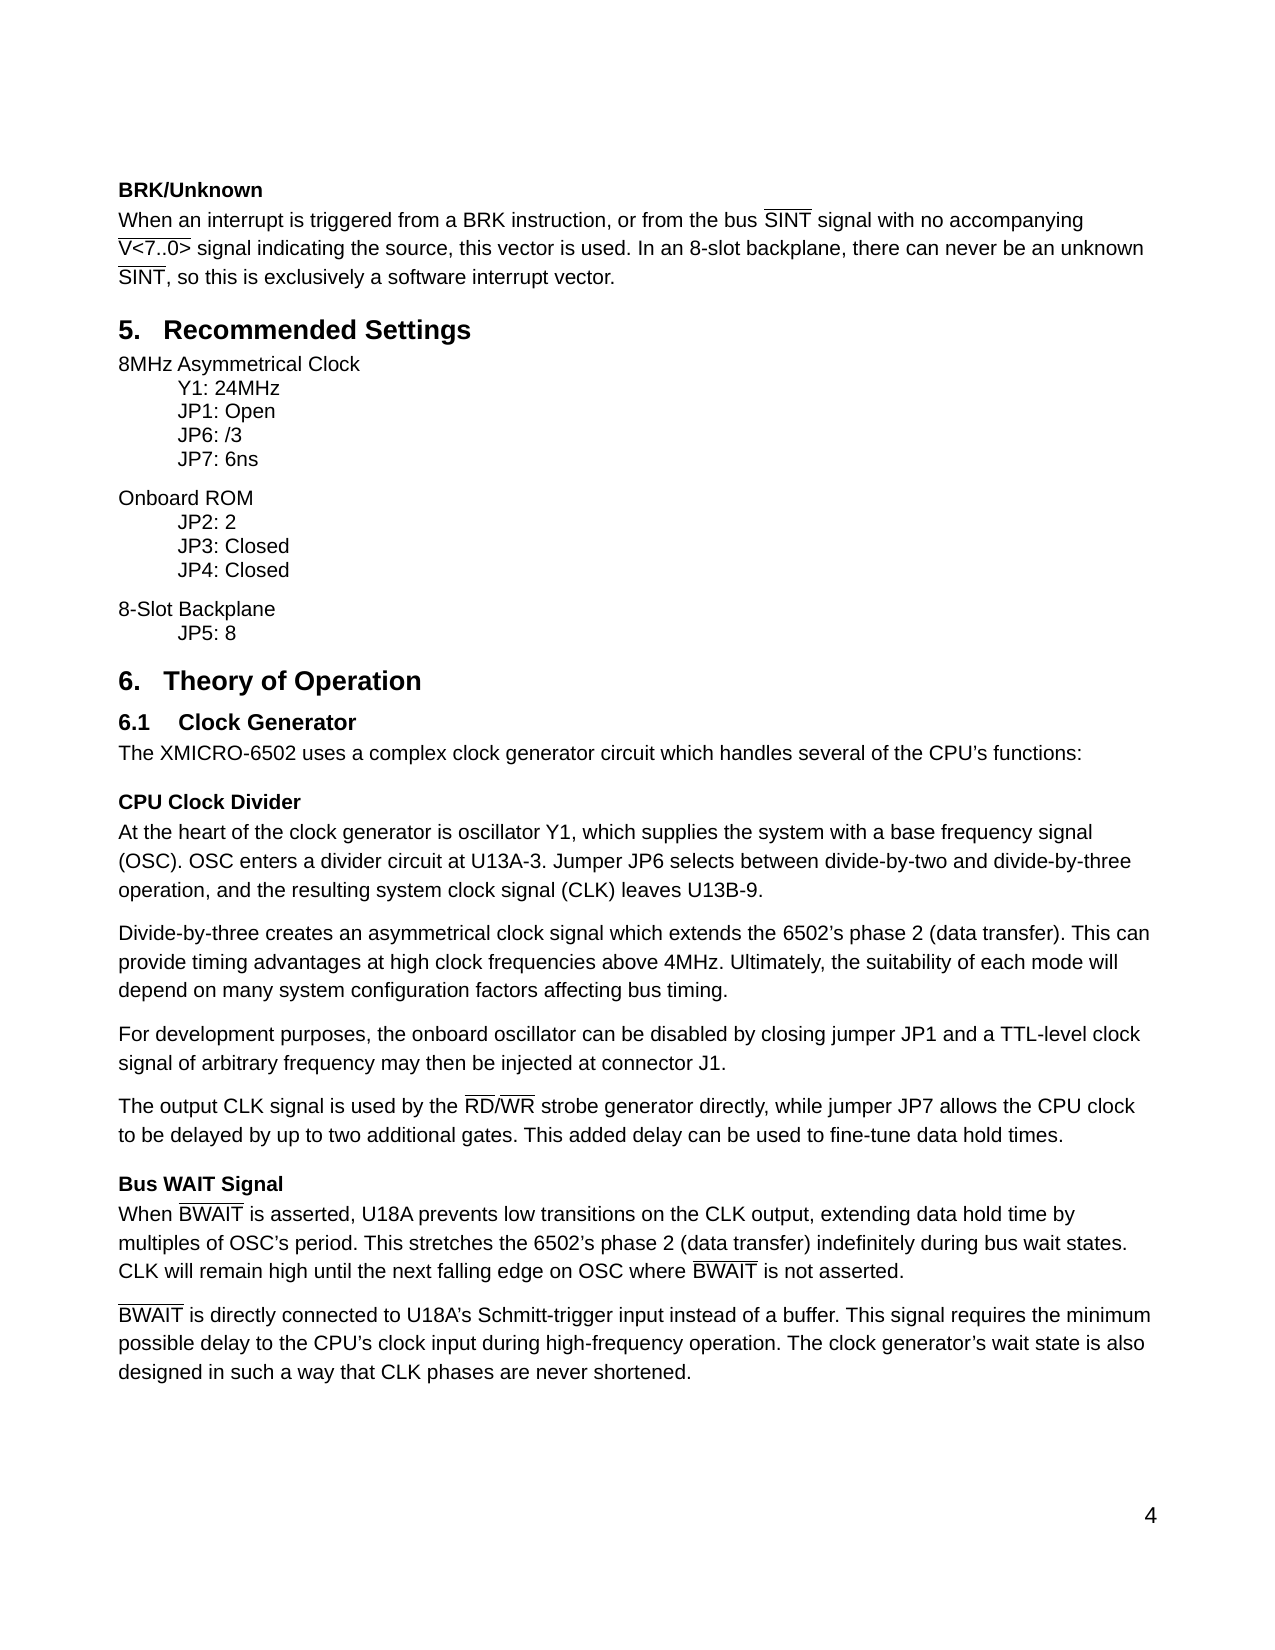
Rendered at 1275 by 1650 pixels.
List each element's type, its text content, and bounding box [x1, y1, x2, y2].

subtitle Recommended Settings [118, 314, 1157, 346]
text At the heart of the clock generator is oscillator Y1, which supplies the system with a base frequency signal (OSC). OSC enters a divider circuit at U13A-3. Jumper JP6 selects between divide-by-two and divide-by-three operation, and the resulting system clock signal (CLK) leaves U13B-9. [118, 820, 1157, 901]
subtitle Bus WAIT Signal [118, 1172, 1157, 1196]
subtitle Onboard ROM [118, 486, 1157, 510]
text Divide-by-three creates an asymmetrical clock signal which extends the 6502’s phase 2 (data transfer). This can provide timing advantages at high clock frequencies above 4MHz. Ultimately, the suitability of each mode will depend on many system configuration factors affecting bus timing. [118, 921, 1157, 1002]
list JP2: 2 [177, 510, 1157, 534]
subtitle Theory of Operation [118, 665, 1157, 697]
list JP7: 6ns [177, 447, 1157, 471]
text BWAIT is directly connected to U18A’s Schmitt-trigger input instead of a buffer. This signal requires the minimum possible delay to the CPU’s clock input during high-frequency operation. The clock generator’s wait state is also designed in such a way that CLK phases are never shortened. [118, 1302, 1157, 1384]
text The XMICRO-6502 uses a complex clock generator circuit which handles several of the CPU’s functions: [118, 741, 1157, 765]
list JP4: Closed [177, 558, 1157, 582]
list Y1: 24MHz [177, 375, 1157, 399]
list JP1: Open [177, 399, 1157, 423]
subtitle 8MHz Asymmetrical Clock [118, 351, 1157, 375]
text For development purposes, the onboard oscillator can be disabled by closing jumper JP1 and a TTL-level clock signal of arbitrary frequency may then be injected at connector J1. [118, 1022, 1157, 1074]
text When BWAIT is asserted, U18A prevents low transitions on the CLK output, extending data hold time by multiples of OSC’s period. This stretches the 6502’s phase 2 (data transfer) indefinitely during bus wait states. CLK will remain high until the next falling edge on OSC where BWAIT is not asserted. [118, 1202, 1157, 1283]
list JP6: /3 [177, 423, 1157, 447]
list JP3: Closed [177, 534, 1157, 558]
subtitle 8-Slot Backplane [118, 597, 1157, 621]
text When an interrupt is triggered from a BRK instruction, or from the bus SINT signal with no accompanying V<7..0> signal indicating the source, this vector is used. In an 8-slot backplane, there can never be an unknown SINT, so this is exclusively a software interrupt vector. [118, 207, 1157, 289]
text The output CLK signal is used by the RD/WR strobe generator directly, while jumper JP7 allows the CPU clock to be delayed by up to two additional gates. This added delay can be used to fine-tune data hold times. [118, 1094, 1157, 1146]
subtitle Clock Generator [118, 708, 1157, 735]
subtitle BRK/Unknown [118, 178, 1157, 202]
list JP5: 8 [177, 621, 1157, 644]
subtitle CPU Clock Divider [118, 790, 1157, 814]
